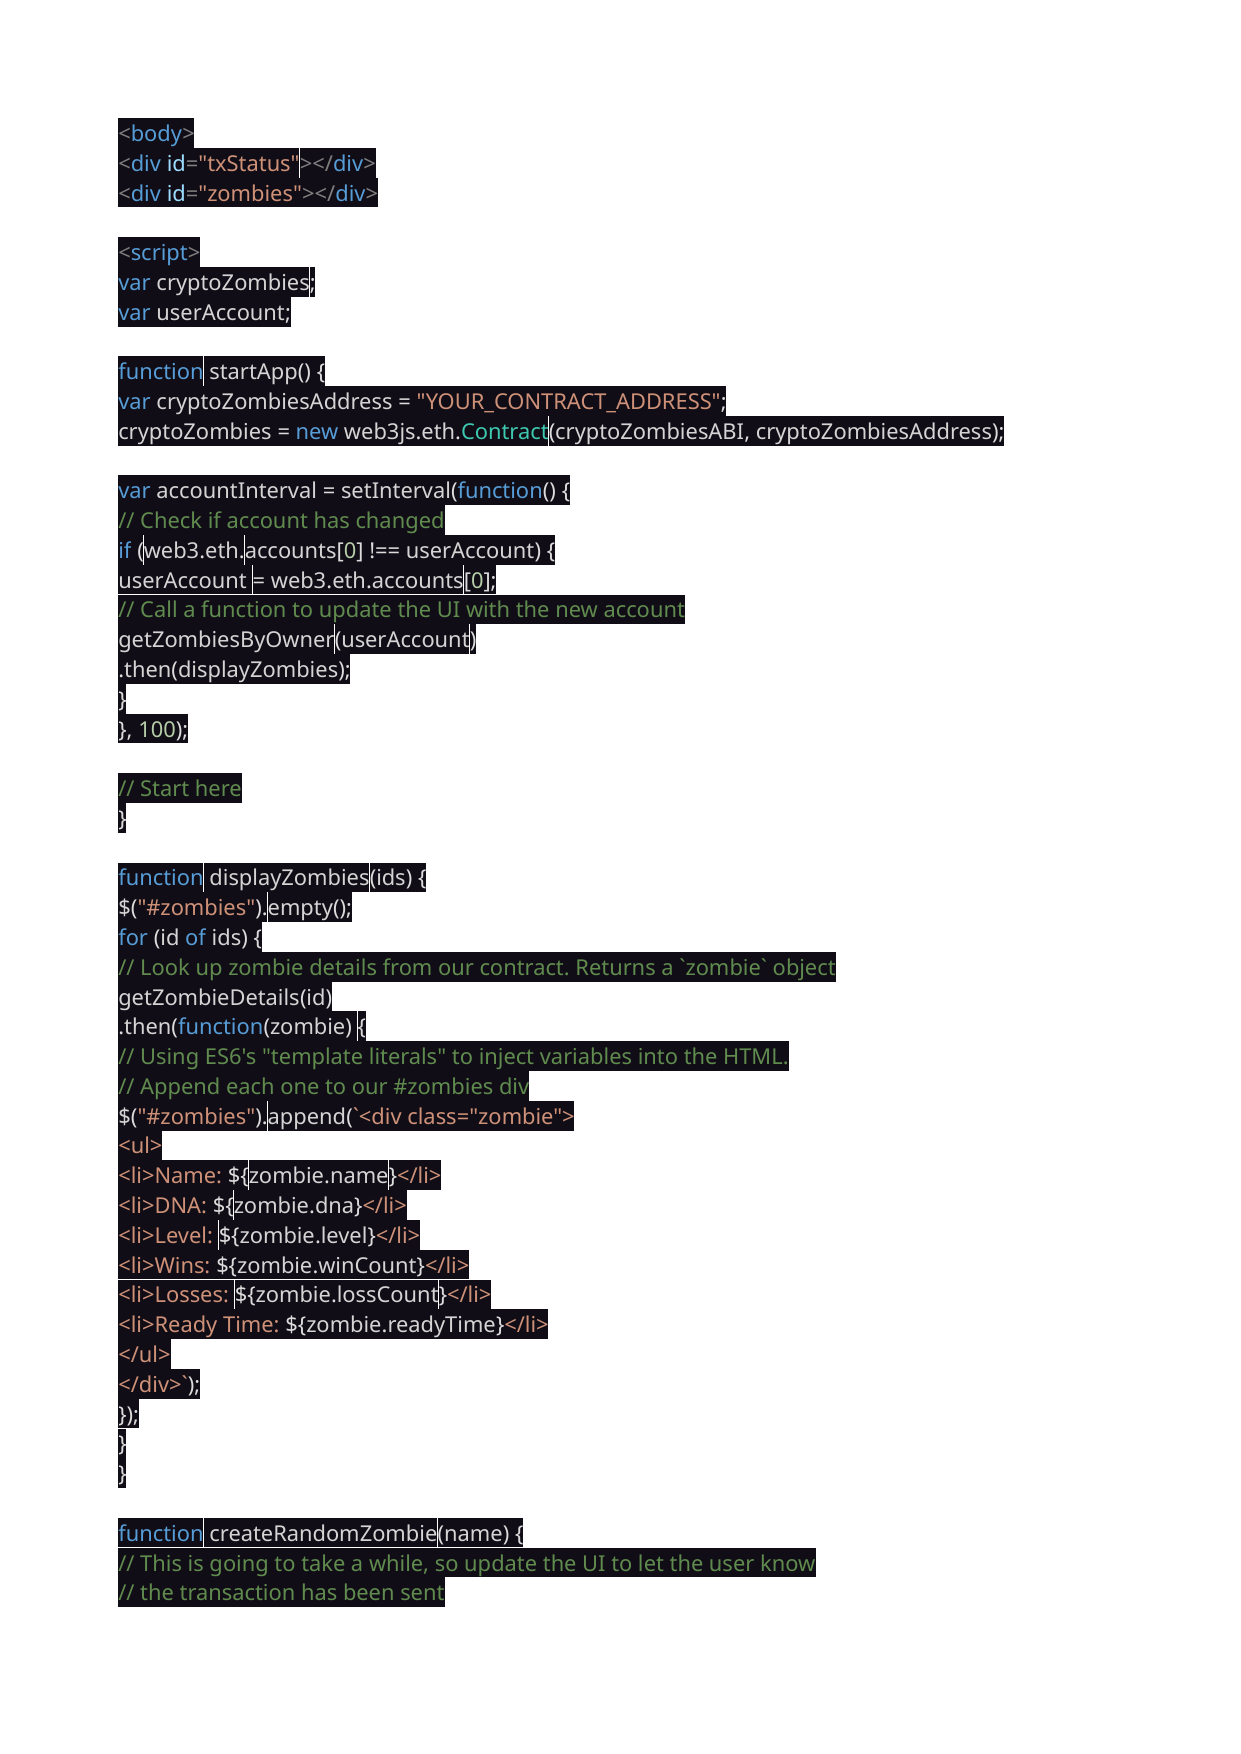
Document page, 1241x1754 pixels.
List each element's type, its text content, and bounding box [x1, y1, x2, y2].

text <div id="txStatus"></div> [118, 148, 1122, 178]
text } [118, 803, 1122, 833]
text <li>Name: ${zombie.name}</li> [118, 1160, 1122, 1190]
text userAccount = web3.eth.accounts[0]; [118, 565, 1122, 594]
text }, 100); [118, 714, 1122, 743]
text var cryptoZombies; [118, 267, 1122, 297]
text } [118, 1458, 1122, 1488]
text } [118, 1428, 1122, 1458]
text // Using ES6's "template literals" to inject variables into the HTML. [118, 1041, 1122, 1071]
text getZombiesByOwner(userAccount) [118, 624, 1122, 654]
text function displayZombies(ids) { [118, 862, 1122, 892]
text // Append each one to our #zombies div [118, 1071, 1122, 1101]
text <li>Ready Time: ${zombie.readyTime}</li> [118, 1309, 1122, 1339]
text var cryptoZombiesAddress = "YOUR_CONTRACT_ADDRESS"; [118, 386, 1122, 416]
text // This is going to take a while, so update the UI to let the user know [118, 1547, 1122, 1577]
text </ul> [118, 1339, 1122, 1369]
text .then(function(zombie) { [118, 1011, 1122, 1041]
text if (web3.eth.accounts[0] !== userAccount) { [118, 535, 1122, 565]
text var userAccount; [118, 297, 1122, 327]
text <div id="zombies"></div> [118, 178, 1122, 207]
text getZombieDetails(id) [118, 982, 1122, 1011]
text <ul> [118, 1131, 1122, 1160]
text cryptoZombies = new web3js.eth.Contract(cryptoZombiesABI, cryptoZombiesAddress); [118, 416, 1122, 446]
text for (id of ids) { [118, 922, 1122, 952]
text function startApp() { [118, 356, 1122, 386]
text <li>Level: ${zombie.level}</li> [118, 1220, 1122, 1250]
text <li>DNA: ${zombie.dna}</li> [118, 1190, 1122, 1220]
text // the transaction has been sent [118, 1577, 1122, 1607]
text <script> [118, 237, 1122, 267]
text // Start here [118, 773, 1122, 803]
text $("#zombies").append(`<div class="zombie"> [118, 1101, 1122, 1131]
text <li>Losses: ${zombie.lossCount}</li> [118, 1279, 1122, 1309]
text <body> [118, 118, 1122, 148]
text // Check if account has changed [118, 505, 1122, 535]
text <li>Wins: ${zombie.winCount}</li> [118, 1250, 1122, 1279]
text .then(displayZombies); [118, 654, 1122, 684]
text }); [118, 1399, 1122, 1428]
text // Look up zombie details from our contract. Returns a `zombie` object [118, 952, 1122, 982]
text </div>`); [118, 1369, 1122, 1399]
text } [118, 684, 1122, 714]
text function createRandomZombie(name) { [118, 1518, 1122, 1547]
text // Call a function to update the UI with the new account [118, 594, 1122, 624]
text $("#zombies").empty(); [118, 892, 1122, 922]
text var accountInterval = setInterval(function() { [118, 475, 1122, 505]
